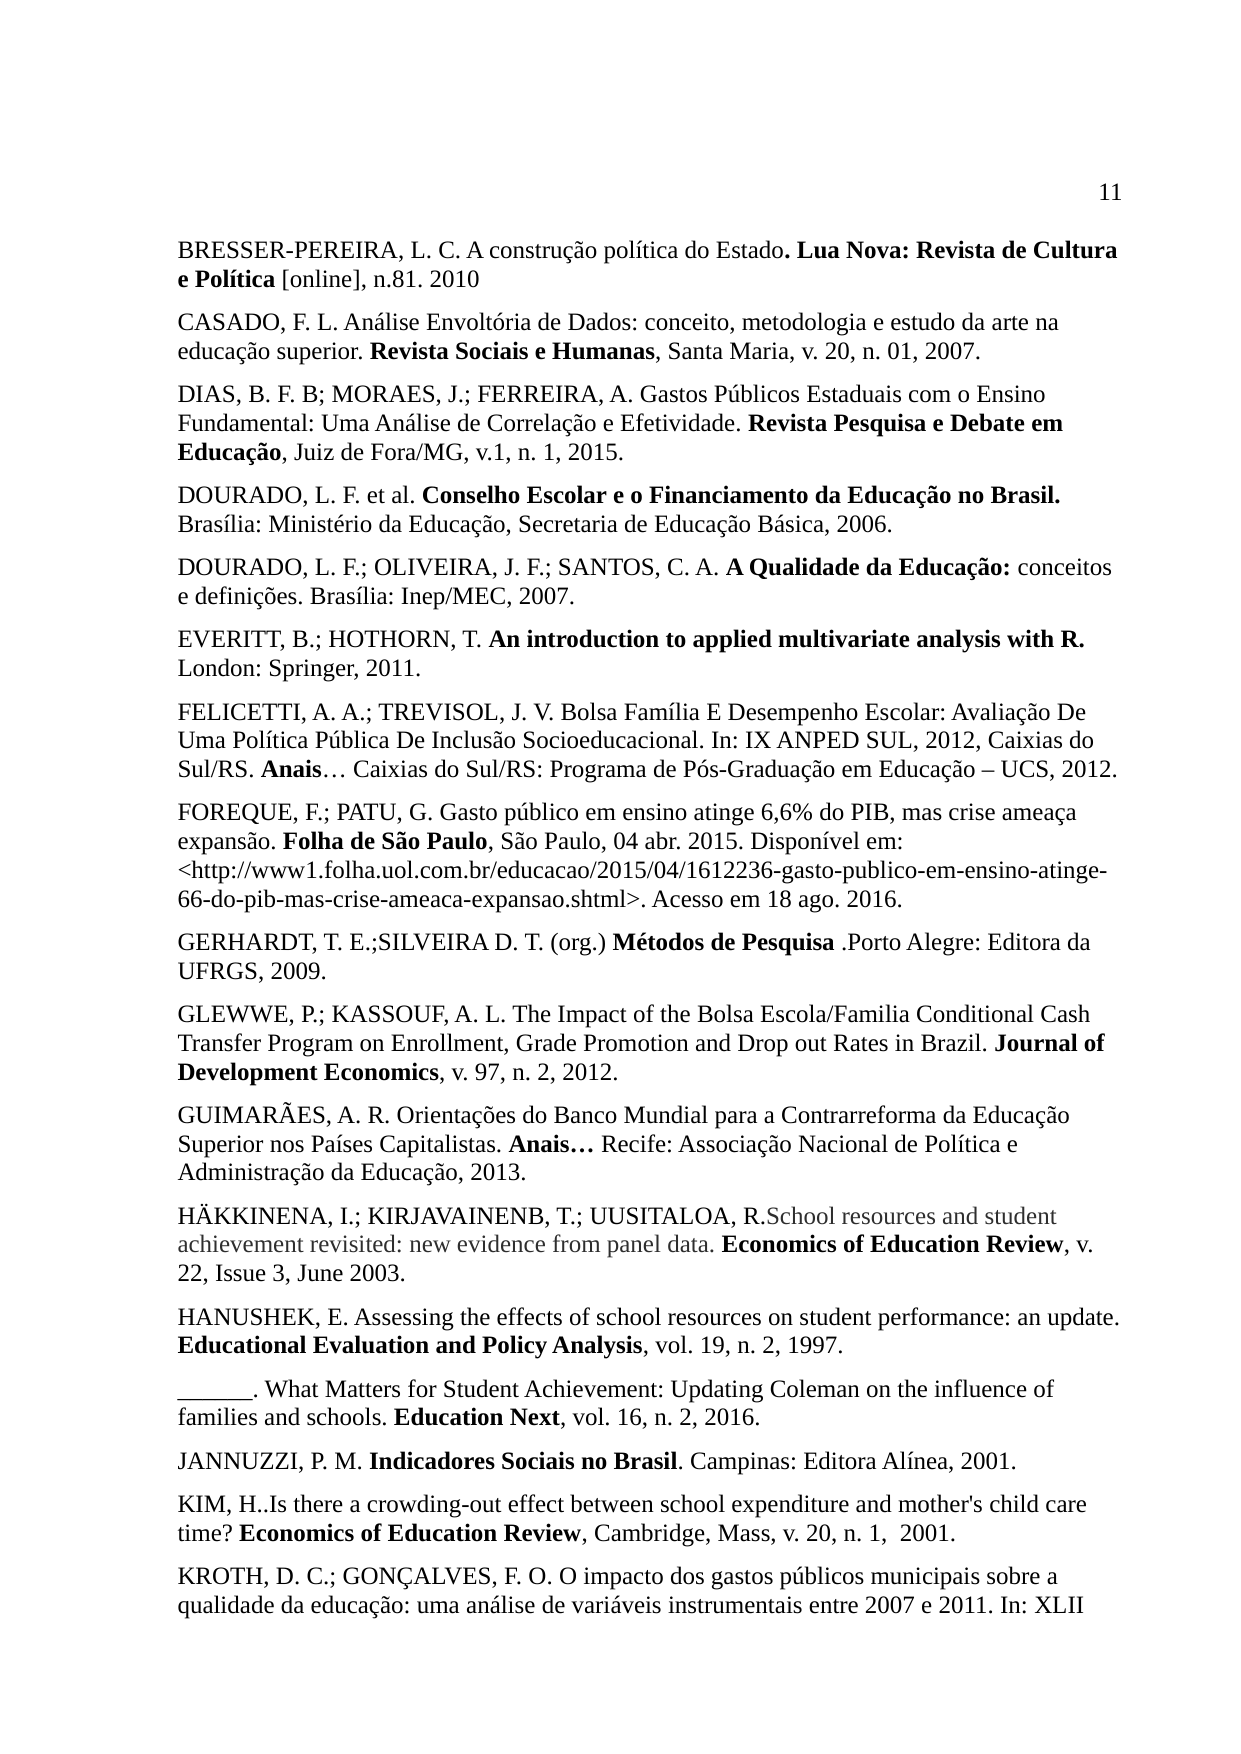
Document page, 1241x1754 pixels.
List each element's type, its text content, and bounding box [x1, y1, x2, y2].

text BRESSER-PEREIRA, L. C. A construção política do Estado. Lua Nova: Revista de Cultura e Política [online], n.81. 2010 [177, 235, 1122, 293]
text DIAS, B. F. B; MORAES, J.; FERREIRA, A. Gastos Públicos Estaduais com o Ensino Fundamental: Uma Análise de Correlação e Efetividade. Revista Pesquisa e Debate em Educação, Juiz de Fora/MG, v.1, n. 1, 2015. [177, 379, 1122, 466]
text CASADO, F. L. Análise Envoltória de Dados: conceito, metodologia e estudo da arte na educação superior. Revista Sociais e Humanas, Santa Maria, v. 20, n. 01, 2007. [177, 307, 1122, 365]
text GUIMARÃES, A. R. Orientações do Banco Mundial para a Contrarreforma da Educação Superior nos Países Capitalistas. Anais… Recife: Associação Nacional de Política e Administração da Educação, 2013. [177, 1100, 1122, 1186]
text GLEWWE, P.; KASSOUF, A. L. The Impact of the Bolsa Escola/Familia Conditional Cash Transfer Program on Enrollment, Grade Promotion and Drop out Rates in Brazil. Journal of Development Economics, v. 97, n. 2, 2012. [177, 999, 1122, 1085]
text GERHARDT, T. E.;SILVEIRA D. T. (org.) Métodos de Pesquisa .Porto Alegre: Editora da UFRGS, 2009. [177, 927, 1122, 984]
text FELICETTI, A. A.; TREVISOL, J. V. Bolsa Família E Desempenho Escolar: Avaliação De Uma Política Pública De Inclusão Socioeducacional. In: IX ANPED SUL, 2012, Caixias do Sul/RS. Anais… Caixias do Sul/RS: Programa de Pós-Graduação em Educação – UCS, 2012. [177, 697, 1122, 783]
text EVERITT, B.; HOTHORN, T. An introduction to applied multivariate analysis with R. London: Springer, 2011. [177, 624, 1122, 682]
text KROTH, D. C.; GONÇALVES, F. O. O impacto dos gastos públicos municipais sobre a qualidade da educação: uma análise de variáveis instrumentais entre 2007 e 2011. In: XLII [177, 1561, 1122, 1619]
text DOURADO, L. F. et al. Conselho Escolar e o Financiamento da Educação no Brasil. Brasília: Ministério da Educação, Secretaria de Educação Básica, 2006. [177, 480, 1122, 538]
text HANUSHEK, E. Assessing the effects of school resources on student performance: an update. Educational Evaluation and Policy Analysis, vol. 19, n. 2, 1997. [177, 1302, 1122, 1359]
text HÄKKINENA, I.; KIRJAVAINENB, T.; UUSITALOA, R.School resources and student achievement revisited: new evidence from panel data. Economics of Education Review, v. 22, Issue 3, June 2003. [177, 1201, 1122, 1287]
text DOURADO, L. F.; OLIVEIRA, J. F.; SANTOS, C. A. A Qualidade da Educação: conceitos e definições. Brasília: Inep/MEC, 2007. [177, 552, 1122, 610]
text JANNUZZI, P. M. Indicadores Sociais no Brasil. Campinas: Editora Alínea, 2001. [177, 1446, 1122, 1474]
text FOREQUE, F.; PATU, G. Gasto público em ensino atinge 6,6% do PIB, mas crise ameaça expansão. Folha de São Paulo, São Paulo, 04 abr. 2015. Disponível em: <http://www1.folha.uol.com.br/educacao/2015/04/1612236-gasto-publico-em-ensino-atinge-66-do-pib-mas-crise-ameaca-expansao.shtml>. Acesso em 18 ago. 2016. [177, 797, 1122, 912]
text KIM, H..Is there a crowding-out effect between school expenditure and mother's child care time? Economics of Education Review, Cambridge, Mass, v. 20, n. 1, 2001. [177, 1489, 1122, 1547]
text ______. What Matters for Student Achievement: Updating Coleman on the influence of families and schools. Education Next, vol. 16, n. 2, 2016. [177, 1374, 1122, 1431]
